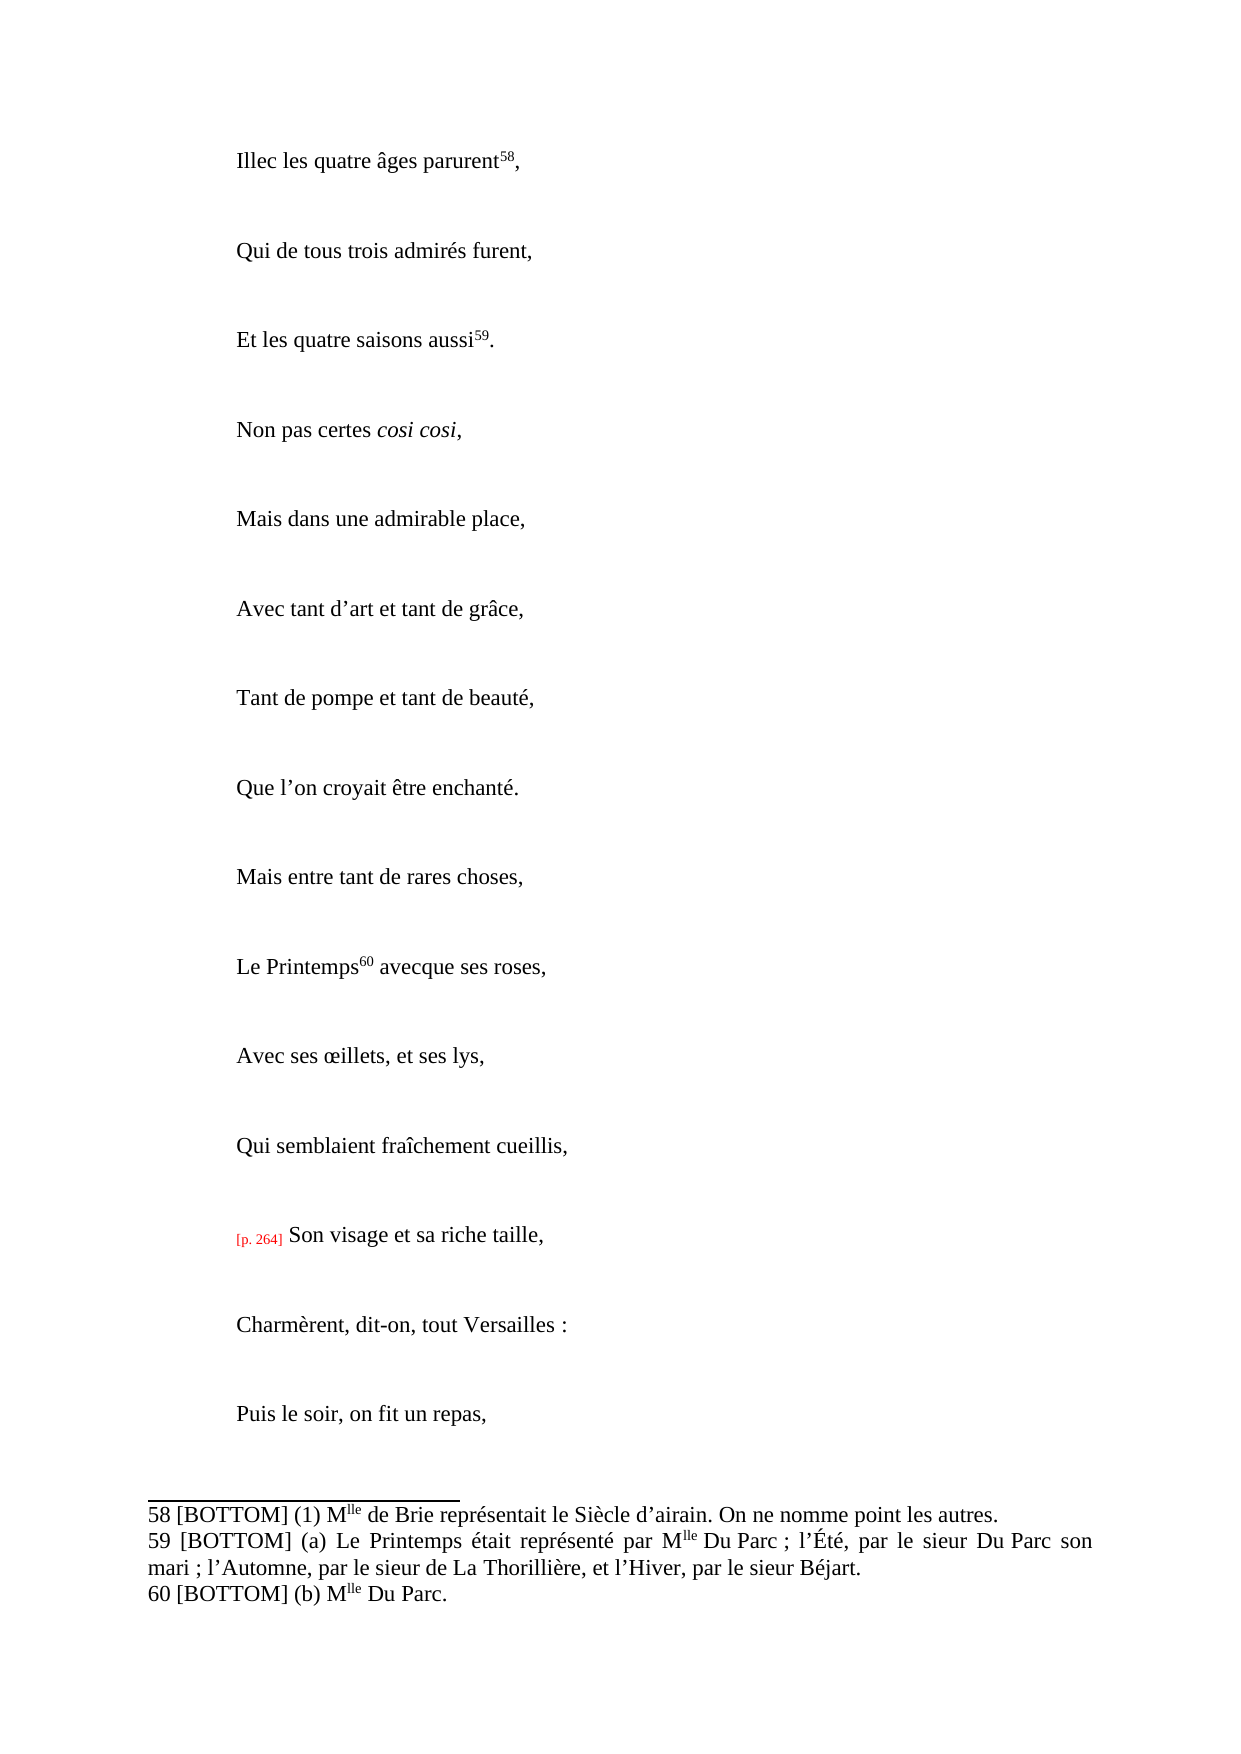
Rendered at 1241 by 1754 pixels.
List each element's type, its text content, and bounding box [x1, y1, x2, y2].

text Avec ses œillets, et ses lys, [236, 1042, 1093, 1069]
text Le Printemps avecque ses roses, [236, 953, 1093, 979]
text Tant de pompe et tant de beauté, [236, 684, 1093, 711]
text Illec les quatre âges parurent, [236, 148, 1093, 174]
text Qui de tous trois admirés furent, [236, 237, 1093, 263]
text Mais dans une admirable place, [236, 506, 1093, 532]
text Puis le soir, on fit un repas, [236, 1400, 1093, 1427]
text Et les quatre saisons aussi. [236, 327, 1093, 353]
text Charmèrent, dit-on, tout Versailles : [236, 1311, 1093, 1337]
text Non pas certes cosi cosi, [236, 416, 1093, 442]
text [BOTTOM] (1) Mlle de Brie représentait le Siècle d’airain. On ne nomme point les autres. [148, 1501, 1093, 1527]
text [BOTTOM] (b) Mlle Du Parc. [148, 1580, 1093, 1606]
text Qui semblaient fraîchement cueillis, [236, 1132, 1093, 1158]
text Avec tant d’art et tant de grâce, [236, 595, 1093, 621]
text [BOTTOM] (a) Le Printemps était représenté par Mlle Du Parc ; l’Été, par le sieur Du Parc son mari ; l’Automne, par le sieur de La Thorillière, et l’Hiver, par le sieur Béjart. [148, 1527, 1093, 1580]
text Que l’on croyait être enchanté. [236, 774, 1093, 800]
text [p. 264] Son visage et sa riche taille, [236, 1221, 1093, 1248]
text Mais entre tant de rares choses, [236, 863, 1093, 890]
